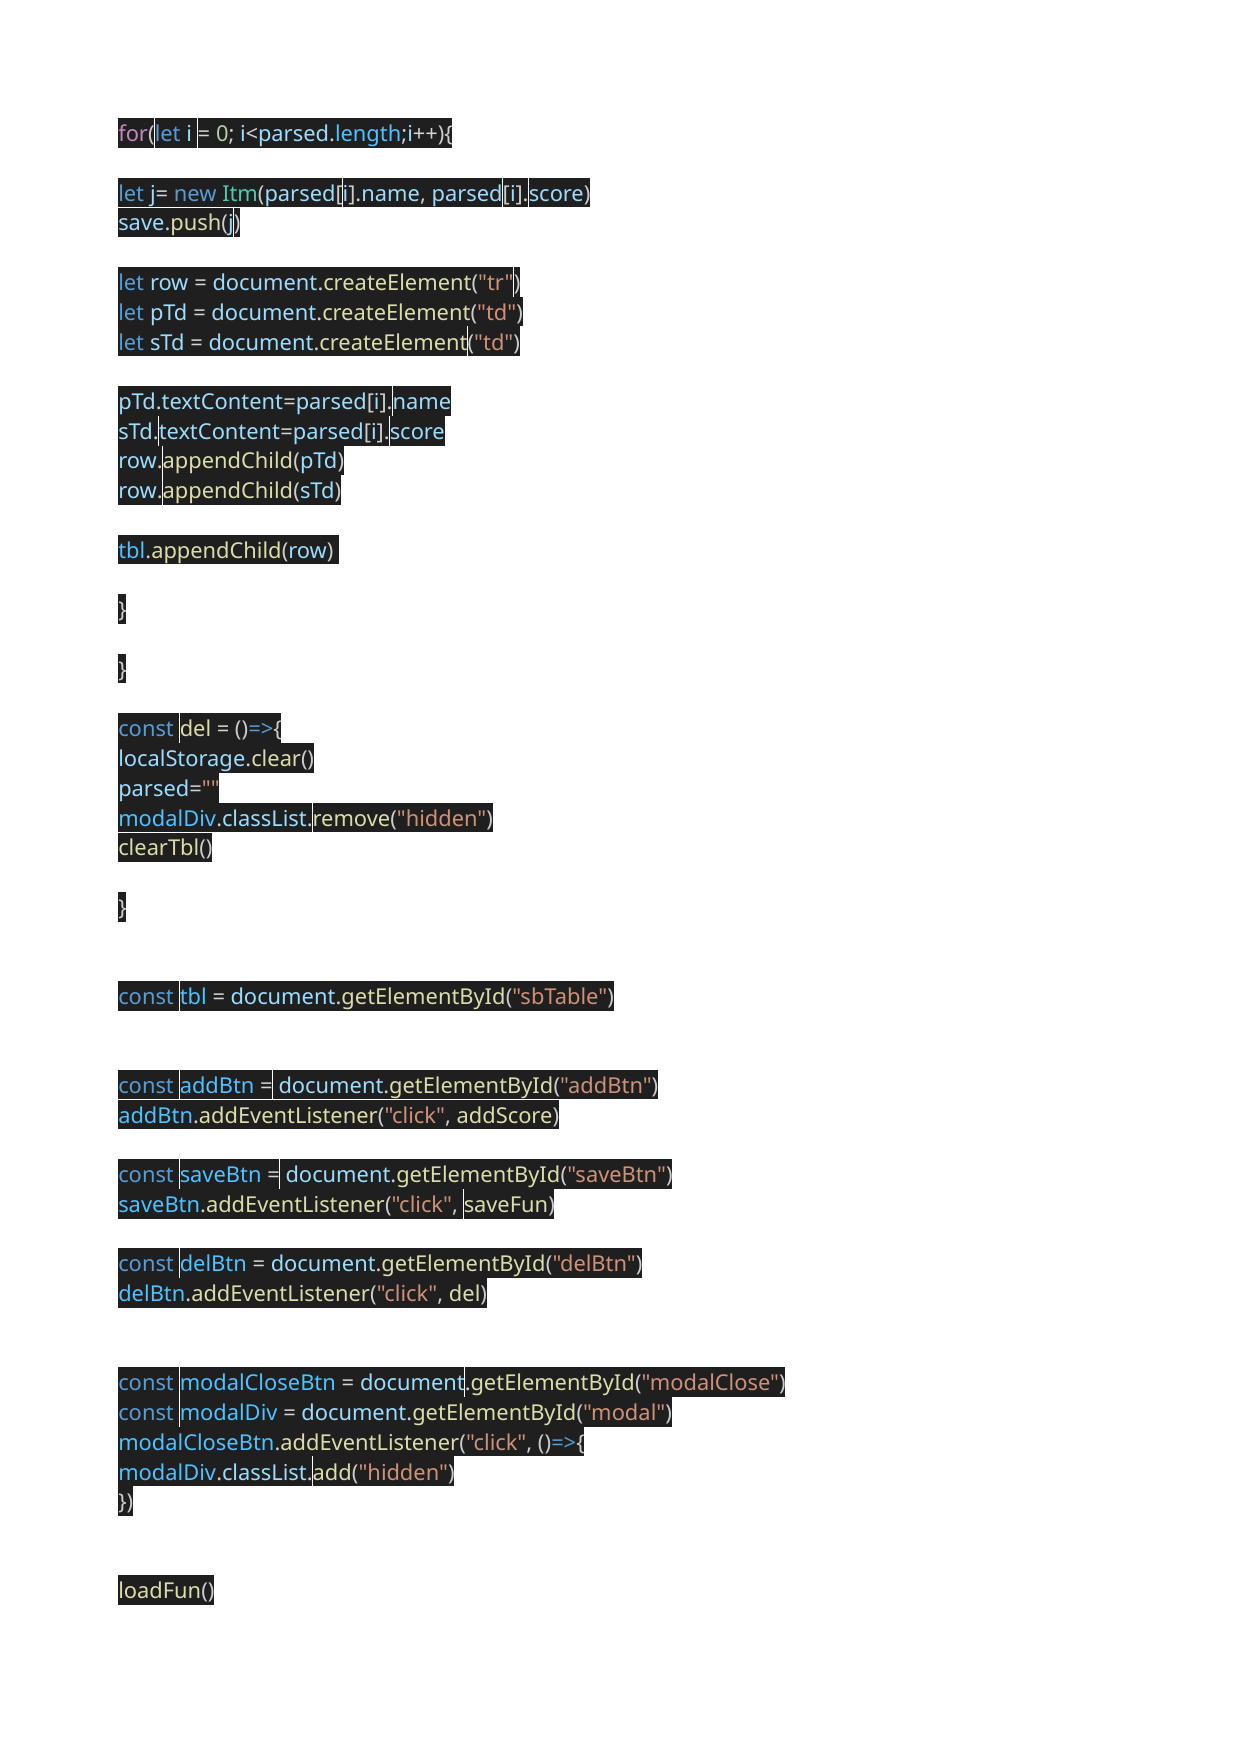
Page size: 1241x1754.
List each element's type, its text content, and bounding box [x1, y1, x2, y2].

text } [118, 594, 1122, 624]
text tbl.appendChild(row) [118, 535, 1122, 564]
text const delBtn = document.getElementById("delBtn") [118, 1248, 1122, 1278]
text const saveBtn = document.getElementById("saveBtn") [118, 1159, 1122, 1189]
text addBtn.addEventListener("click", addScore) [118, 1099, 1122, 1129]
text const modalDiv = document.getElementById("modal") [118, 1397, 1122, 1427]
text clearTbl() [118, 832, 1122, 862]
text const del = ()=>{ [118, 713, 1122, 743]
text } [118, 892, 1122, 922]
text } [118, 654, 1122, 683]
text saveBtn.addEventListener("click", saveFun) [118, 1189, 1122, 1219]
text const tbl = document.getElementById("sbTable") [118, 981, 1122, 1011]
text sTd.textContent=parsed[i].score [118, 416, 1122, 446]
text row.appendChild(pTd) [118, 446, 1122, 475]
text row.appendChild(sTd) [118, 475, 1122, 505]
text const modalCloseBtn = document.getElementById("modalClose") [118, 1367, 1122, 1397]
text let sTd = document.createElement("td") [118, 326, 1122, 356]
text let row = document.createElement("tr") [118, 267, 1122, 297]
text let pTd = document.createElement("td") [118, 297, 1122, 326]
text modalDiv.classList.remove("hidden") [118, 803, 1122, 832]
text loadFun() [118, 1575, 1122, 1605]
text save.push(j) [118, 207, 1122, 237]
text pTd.textContent=parsed[i].name [118, 386, 1122, 416]
text modalDiv.classList.add("hidden") [118, 1456, 1122, 1486]
text localStorage.clear() [118, 743, 1122, 773]
text }) [118, 1486, 1122, 1516]
text let j= new Itm(parsed[i].name, parsed[i].score) [118, 178, 1122, 207]
text modalCloseBtn.addEventListener("click", ()=>{ [118, 1427, 1122, 1456]
text delBtn.addEventListener("click", del) [118, 1278, 1122, 1308]
text for(let i = 0; i<parsed.length;i++){ [118, 118, 1122, 148]
text const addBtn = document.getElementById("addBtn") [118, 1070, 1122, 1099]
text parsed="" [118, 773, 1122, 803]
